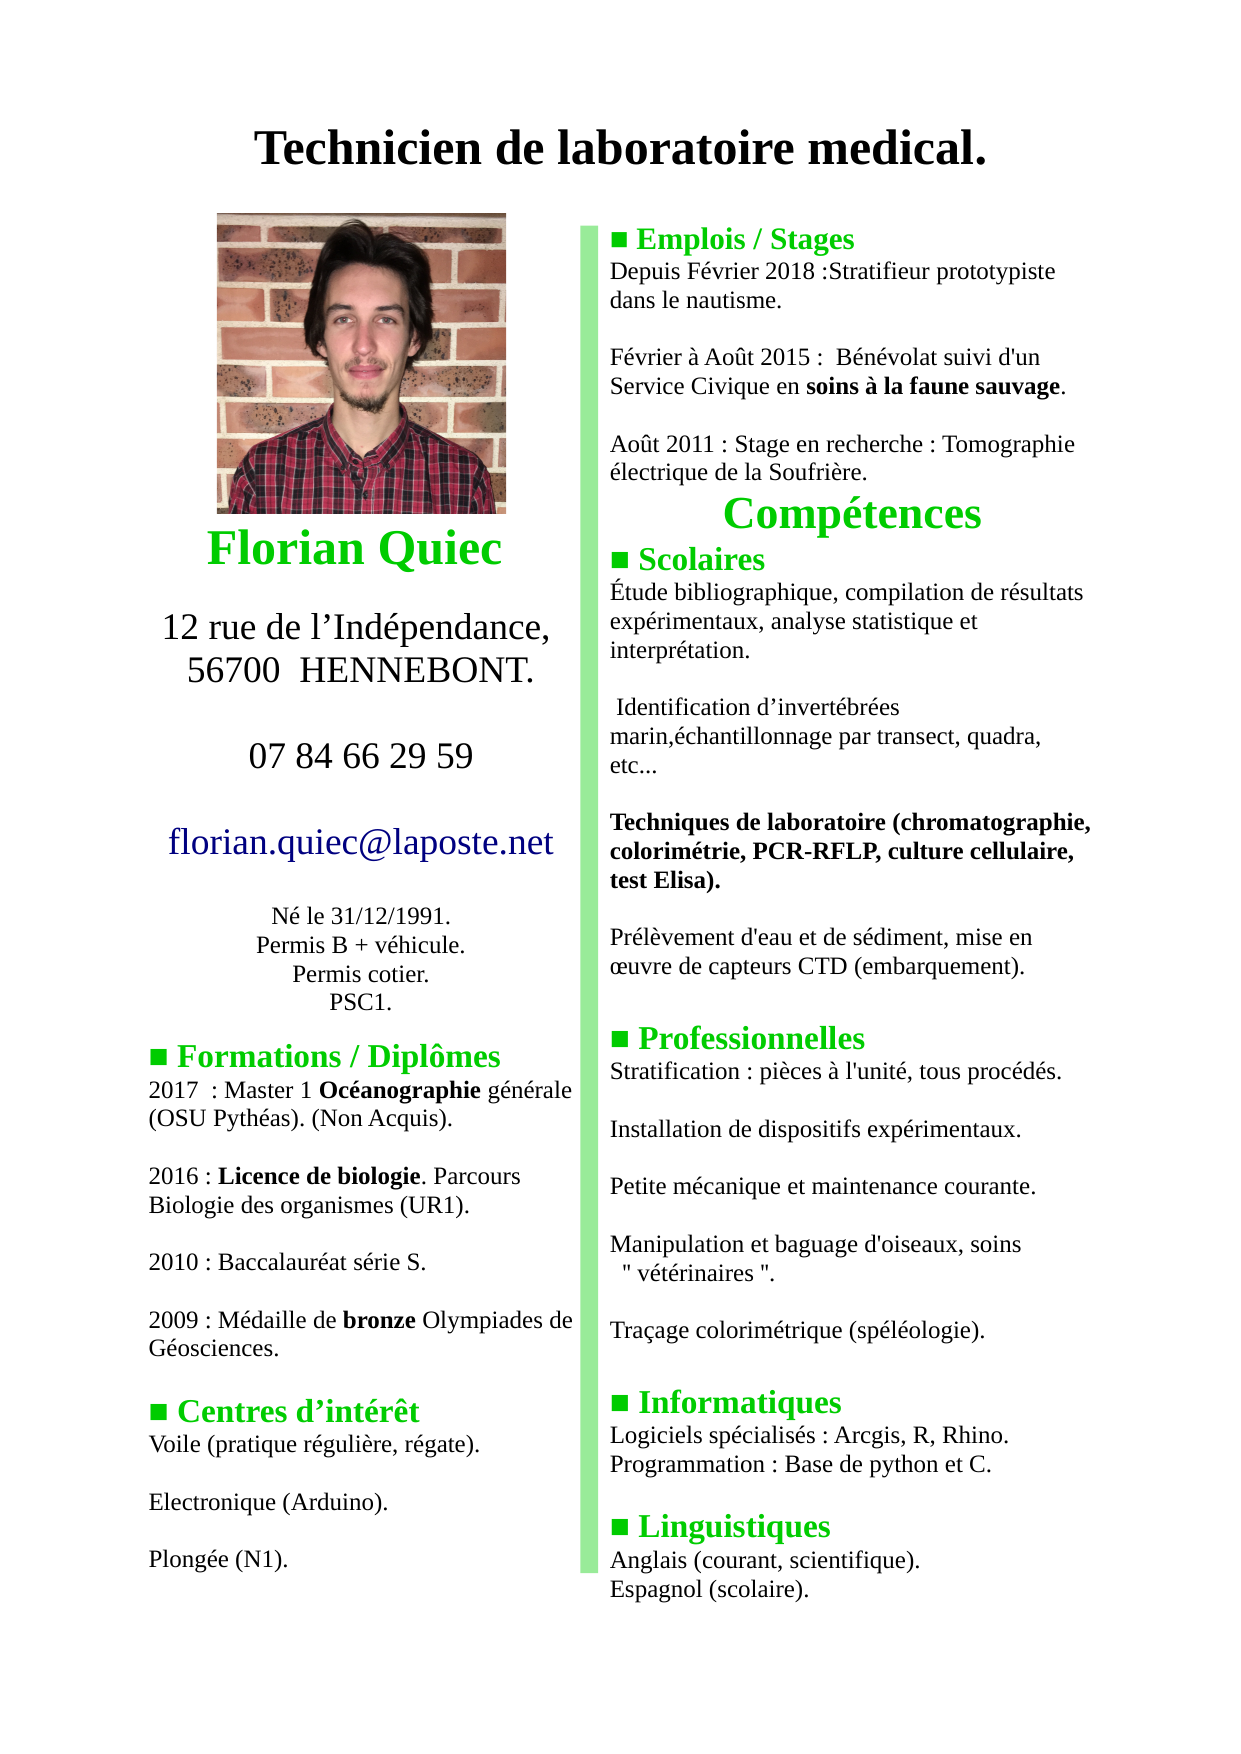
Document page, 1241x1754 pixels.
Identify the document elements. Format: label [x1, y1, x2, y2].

picture [216, 213, 507, 514]
